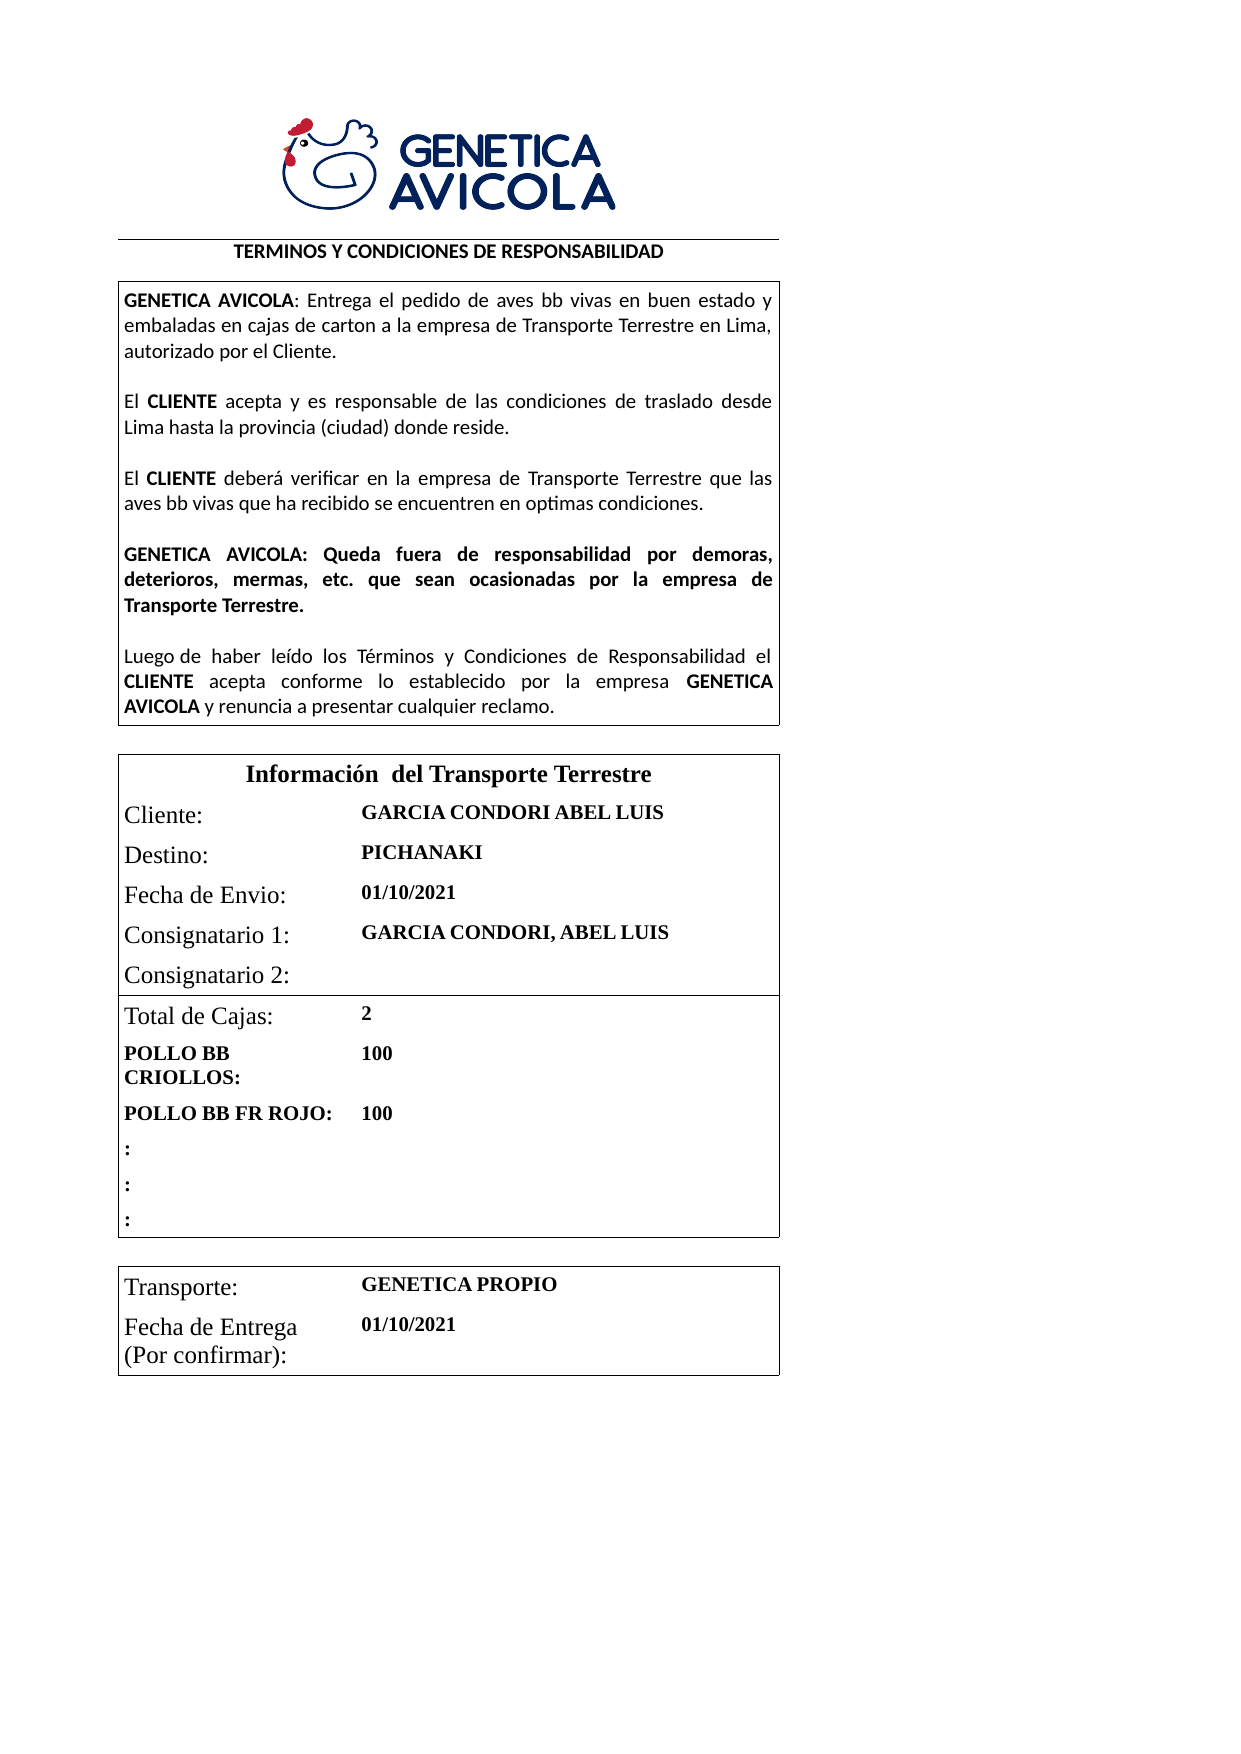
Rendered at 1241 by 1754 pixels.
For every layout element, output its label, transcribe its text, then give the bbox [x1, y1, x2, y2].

table_cell [356, 1130, 779, 1166]
table_cell Total de Cajas: [119, 996, 356, 1035]
table_cell 2 [356, 996, 779, 1035]
table_header TERMINOS Y CONDICIONES DE RESPONSABILIDAD [118, 240, 779, 281]
picture [282, 118, 616, 210]
table_cell 01/10/2021 [356, 1306, 779, 1375]
table_cell Fecha de Envio: [119, 874, 356, 914]
table_cell [118, 1238, 356, 1266]
table_cell : [119, 1201, 356, 1237]
table_cell POLLO BB CRIOLLOS: [119, 1035, 356, 1095]
table_cell GENETICA AVICOLA: Entrega el pedido de aves bb vivas en buen estado y embaladas en cajas de carton a la empresa de Transporte Terrestre en Lima, autorizado por el Cliente. El CLIENTE acepta y es responsable de las condiciones de traslado desde Lima hasta la provincia (ciudad) donde reside. El CLIENTE deberá verificar en la empresa de Transporte Terrestre que las aves bb vivas que ha recibido se encuentren en optimas condiciones. GENETICA AVICOLA: Queda fuera de responsabilidad por demoras, deterioros, mermas, etc. que sean ocasionadas por la empresa de Transporte Terrestre. Luego de haber leído los Términos y Condiciones de Responsabilidad el CLIENTE acepta conforme lo establecido por la empresa GENETICA AVICOLA y renuncia a presentar cualquier reclamo. [119, 282, 779, 725]
table_cell GARCIA CONDORI ABEL LUIS [356, 794, 779, 834]
table_cell 100 [356, 1035, 779, 1095]
table_cell POLLO BB FR ROJO: [119, 1095, 356, 1130]
table_cell Destino: [119, 834, 356, 874]
table_cell Transporte: [119, 1267, 356, 1306]
table_cell 100 [356, 1095, 779, 1130]
table_cell PICHANAKI [356, 834, 779, 874]
table_cell GARCIA CONDORI, ABEL LUIS [356, 915, 779, 955]
table_cell GENETICA PROPIO [356, 1267, 779, 1306]
table_cell : [119, 1166, 356, 1201]
table_cell [356, 1166, 779, 1201]
table_cell : [119, 1130, 356, 1166]
table_header Información del Transporte Terrestre [119, 755, 779, 794]
table_cell [356, 1201, 779, 1237]
table_cell [356, 1238, 779, 1266]
table_cell 01/10/2021 [356, 874, 779, 914]
table_cell Cliente: [119, 794, 356, 834]
table_cell Fecha de Entrega (Por confirmar): [119, 1306, 356, 1375]
table_cell Consignatario 2: [119, 955, 356, 995]
table_cell [356, 955, 779, 995]
table_cell Consignatario 1: [119, 915, 356, 955]
